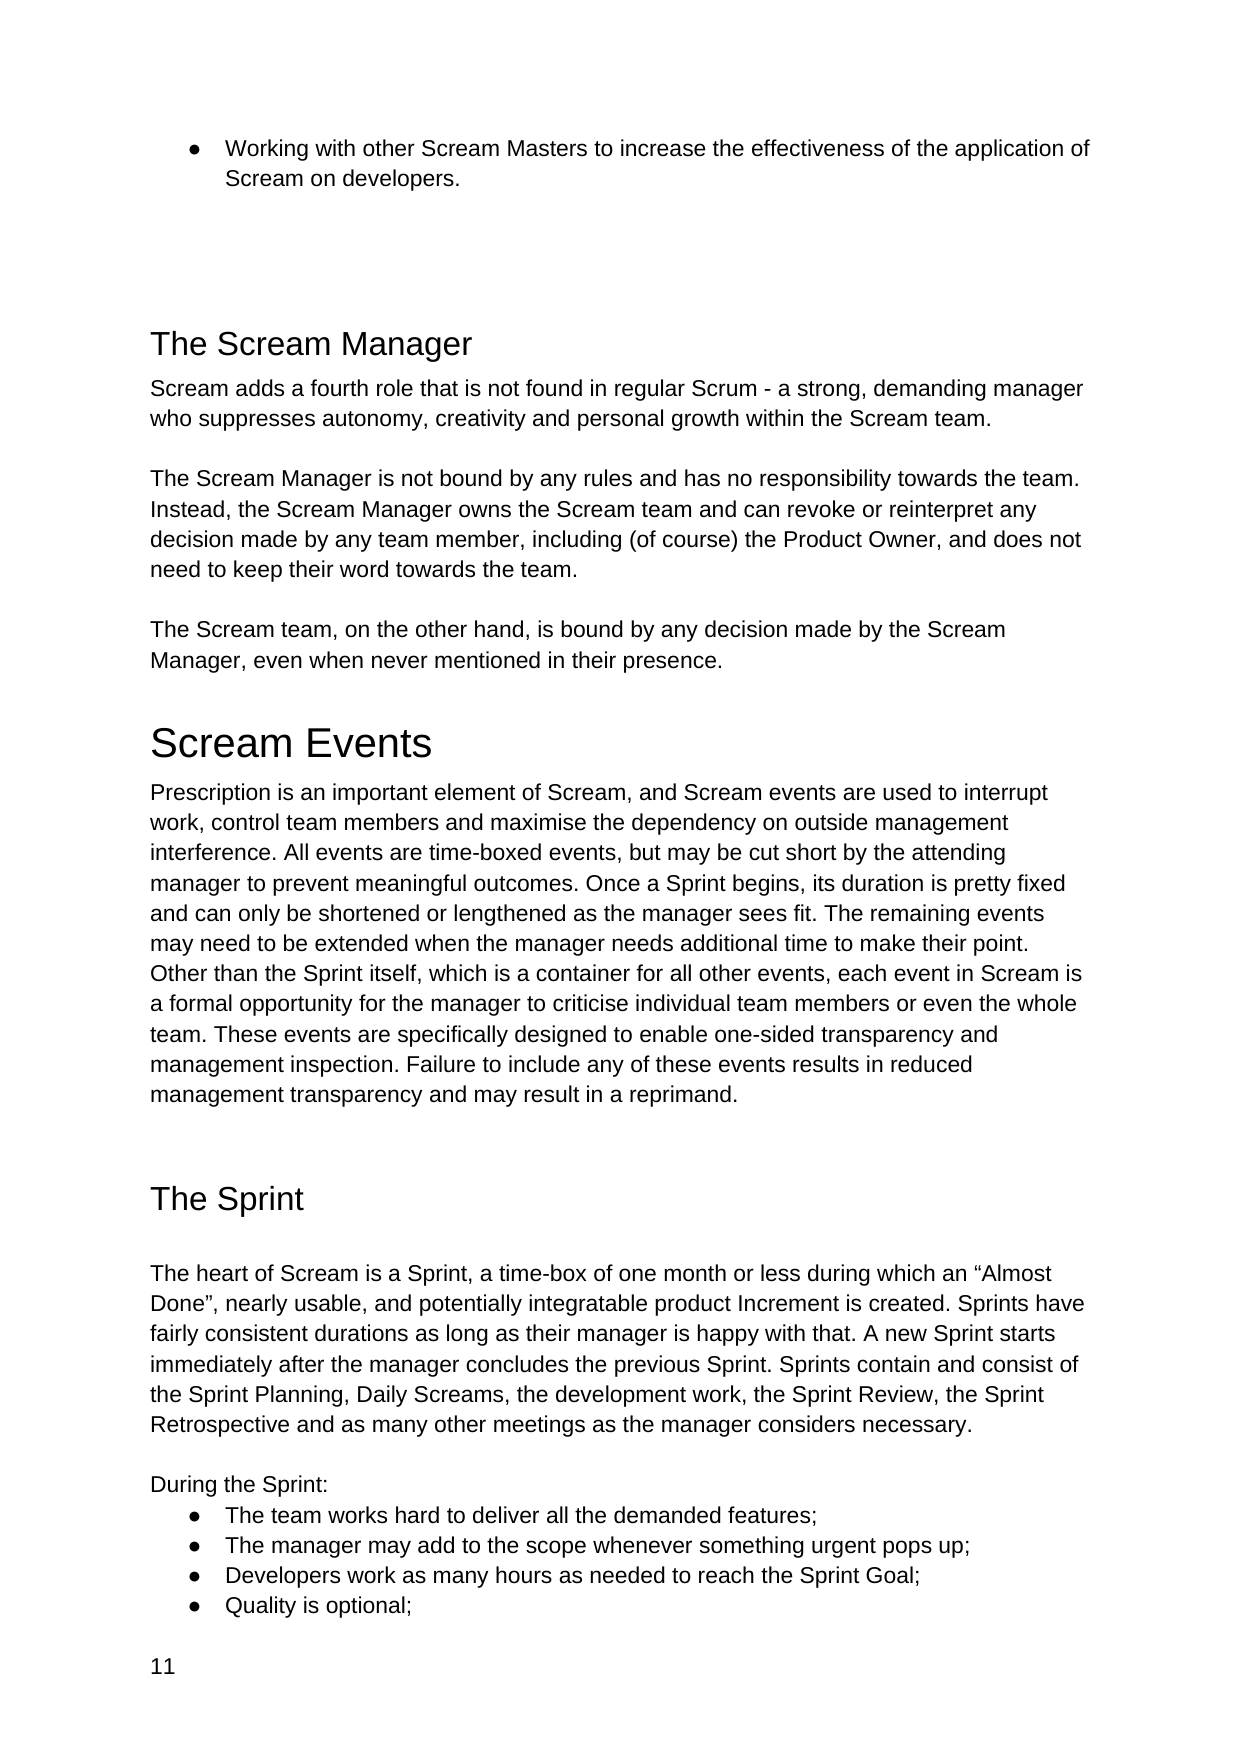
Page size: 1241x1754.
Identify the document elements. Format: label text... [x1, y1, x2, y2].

list Working with other Scream Masters to increase the effectiveness of the application of Scream on developers. [187, 135, 1090, 192]
text The heart of Scream is a Sprint, a time-box of one month or less during which an “Almost Done”, nearly usable, and potentially integratable product Increment is created. Sprints have fairly consistent durations as long as their manager is happy with that. A new Sprint starts immediately after the manager concludes the previous Sprint. Sprints contain and consist of the Sprint Planning, Daily Screams, the development work, the Sprint Review, the Sprint Retrospective and as many other meetings as the manager considers necessary. [150, 1260, 1090, 1437]
subtitle The Scream Manager [150, 324, 1090, 362]
text The Scream Manager is not bound by any rules and has no responsibility towards the team. Instead, the Scream Manager owns the Scream team and can revoke or reinterpret any decision made by any team member, including (of course) the Product Owner, and does not need to keep their word towards the team. [150, 465, 1090, 582]
text The Scream team, on the other hand, is bound by any decision made by the Scream Manager, even when never mentioned in their presence. [150, 616, 1090, 673]
list The manager may add to the scope whenever something urgent pops up; [187, 1532, 1090, 1558]
subtitle Scream Events [150, 718, 1090, 766]
text Scream adds a fourth role that is not found in regular Scrum - a strong, demanding manager who suppresses autonomy, creativity and personal growth within the Scream team. [150, 375, 1090, 431]
text During the Sprint: [150, 1471, 1090, 1498]
list Quality is optional; [187, 1592, 1090, 1619]
list The team works hard to deliver all the demanded features; [187, 1502, 1090, 1528]
subtitle The Sprint [150, 1179, 1090, 1217]
text Prescription is an important element of Scream, and Scream events are used to interrupt work, control team members and maximise the dependency on outside management interference. All events are time-boxed events, but may be cut short by the attending manager to prevent meaningful outcomes. Once a Sprint begins, its duration is pretty fixed and can only be shortened or lengthened as the manager sees fit. The remaining events may need to be extended when the manager needs additional time to make their point. Other than the Sprint itself, which is a container for all other events, each event in Scream is a formal opportunity for the manager to criticise individual team members or even the whole team. These events are specifically designed to enable one-sided transparency and management inspection. Failure to include any of these events results in reduced management transparency and may result in a reprimand. [150, 779, 1090, 1107]
list Developers work as many hours as needed to reach the Sprint Goal; [187, 1562, 1090, 1588]
